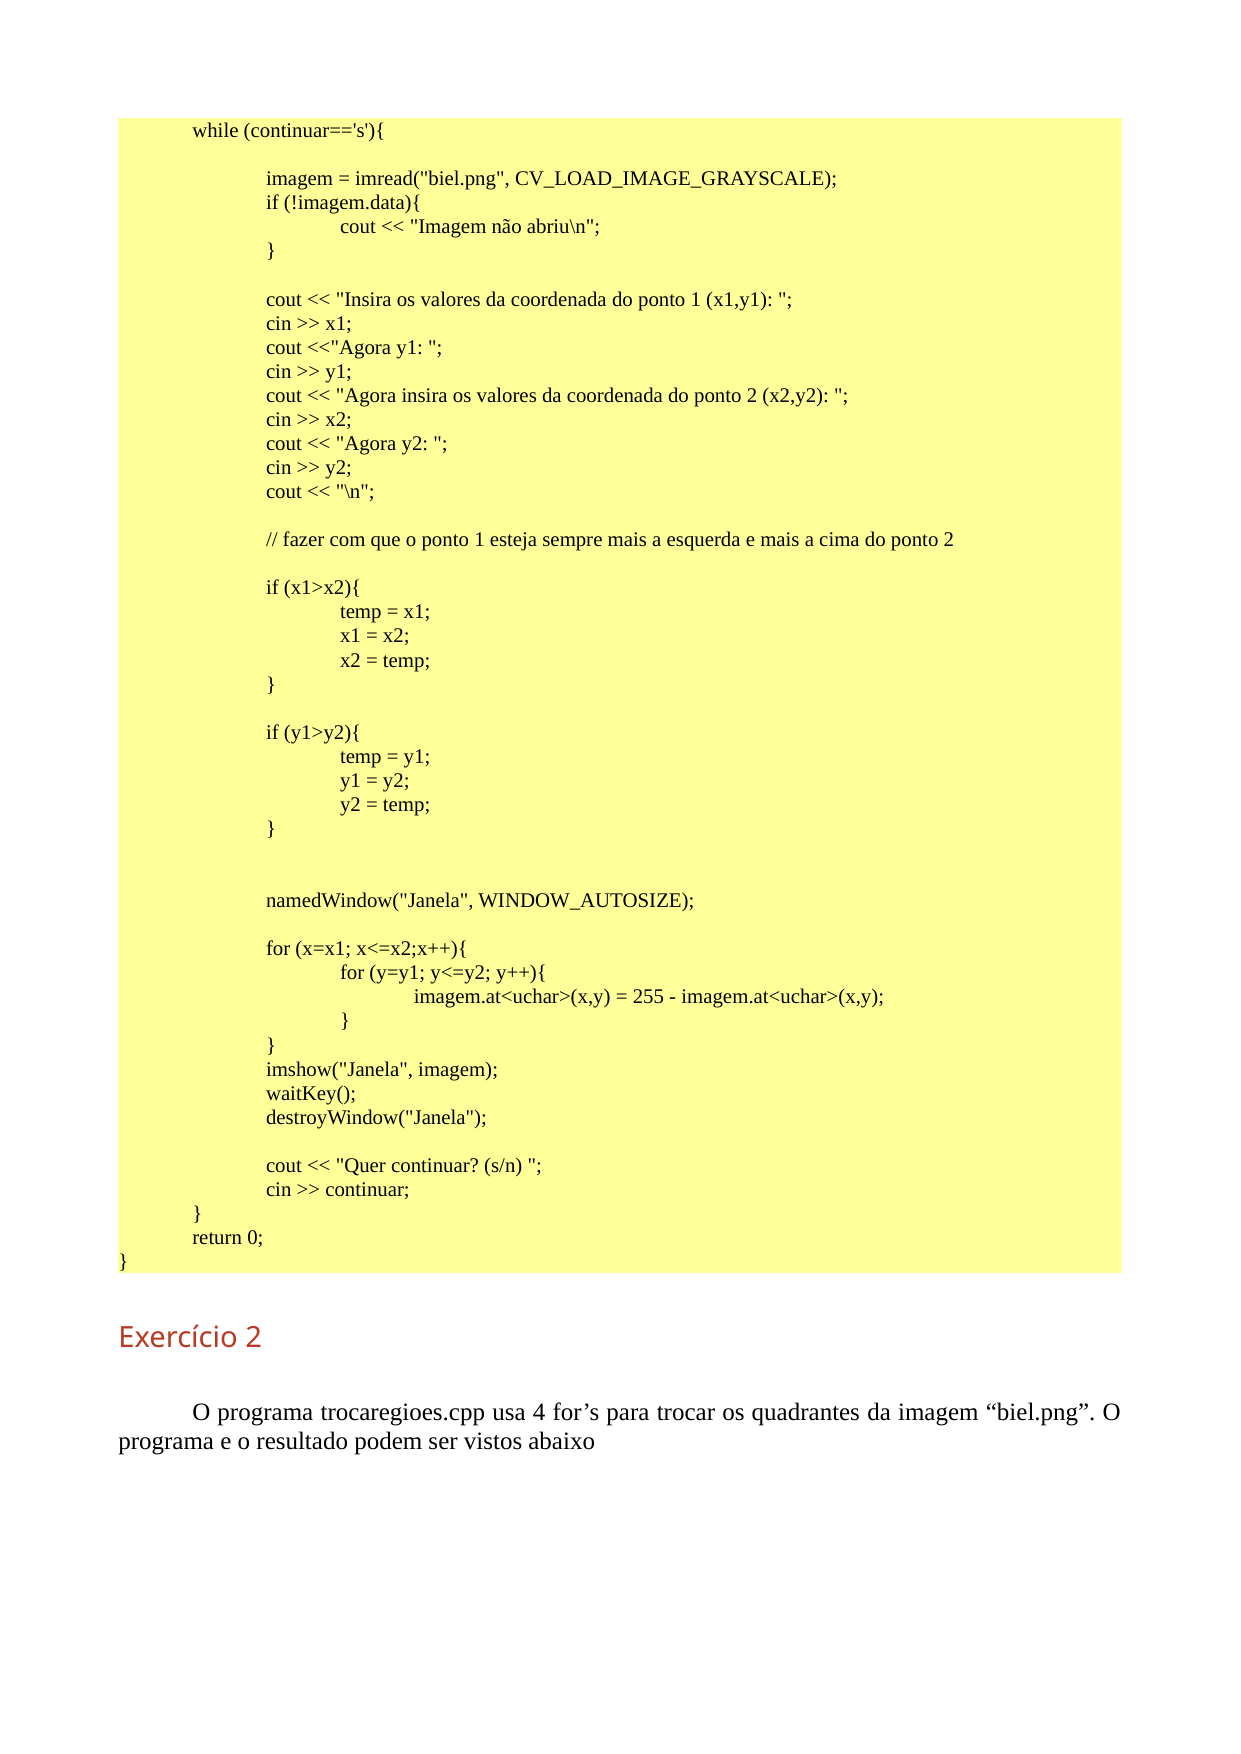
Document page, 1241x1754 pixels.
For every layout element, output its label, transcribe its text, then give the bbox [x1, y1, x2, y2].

text cout << "Insira os valores da coordenada do ponto 1 (x1,y1): "; [118, 287, 1122, 311]
text x1 = x2; [118, 623, 1122, 647]
text imshow("Janela", imagem); [118, 1057, 1122, 1081]
text if (!imagem.data){ [118, 190, 1122, 214]
text cout << "Agora y2: "; [118, 431, 1122, 455]
text O programa trocaregioes.cpp usa 4 for’s para trocar os quadrantes da imagem “biel.png”. O programa e o resultado podem ser vistos abaixo [118, 1397, 1122, 1455]
text } [118, 672, 1122, 696]
text cout << "Agora insira os valores da coordenada do ponto 2 (x2,y2): "; [118, 383, 1122, 407]
text cout << "Quer continuar? (s/n) "; [118, 1153, 1122, 1177]
text } [118, 1032, 1122, 1057]
text cout << "\n"; [118, 479, 1122, 503]
text } [118, 1008, 1122, 1032]
text waitKey(); [118, 1081, 1122, 1105]
text temp = x1; [118, 599, 1122, 623]
text cin >> y2; [118, 455, 1122, 479]
text } [118, 816, 1122, 840]
text for (x=x1; x<=x2;x++){ [118, 936, 1122, 960]
text cin >> continuar; [118, 1177, 1122, 1201]
text cout <<"Agora y1: "; [118, 335, 1122, 359]
text } [118, 1201, 1122, 1225]
text return 0; [118, 1225, 1122, 1249]
text if (x1>x2){ [118, 575, 1122, 599]
text imagem.at<uchar>(x,y) = 255 - imagem.at<uchar>(x,y); [118, 984, 1122, 1008]
text namedWindow("Janela", WINDOW_AUTOSIZE); [118, 888, 1122, 912]
text cin >> y1; [118, 359, 1122, 383]
text y1 = y2; [118, 768, 1122, 792]
subtitle Exercício 2 [118, 1316, 1122, 1356]
text if (y1>y2){ [118, 720, 1122, 744]
text } [118, 1249, 1122, 1273]
text cout << "Imagem não abriu\n"; [118, 214, 1122, 238]
text y2 = temp; [118, 792, 1122, 816]
text } [118, 238, 1122, 262]
text cin >> x1; [118, 311, 1122, 335]
text destroyWindow("Janela"); [118, 1105, 1122, 1129]
text cin >> x2; [118, 407, 1122, 431]
text temp = y1; [118, 744, 1122, 768]
text while (continuar=='s'){ [118, 118, 1122, 142]
text x2 = temp; [118, 647, 1122, 672]
text imagem = imread("biel.png", CV_LOAD_IMAGE_GRAYSCALE); [118, 166, 1122, 190]
text for (y=y1; y<=y2; y++){ [118, 960, 1122, 984]
text // fazer com que o ponto 1 esteja sempre mais a esquerda e mais a cima do ponto 2 [118, 527, 1122, 551]
